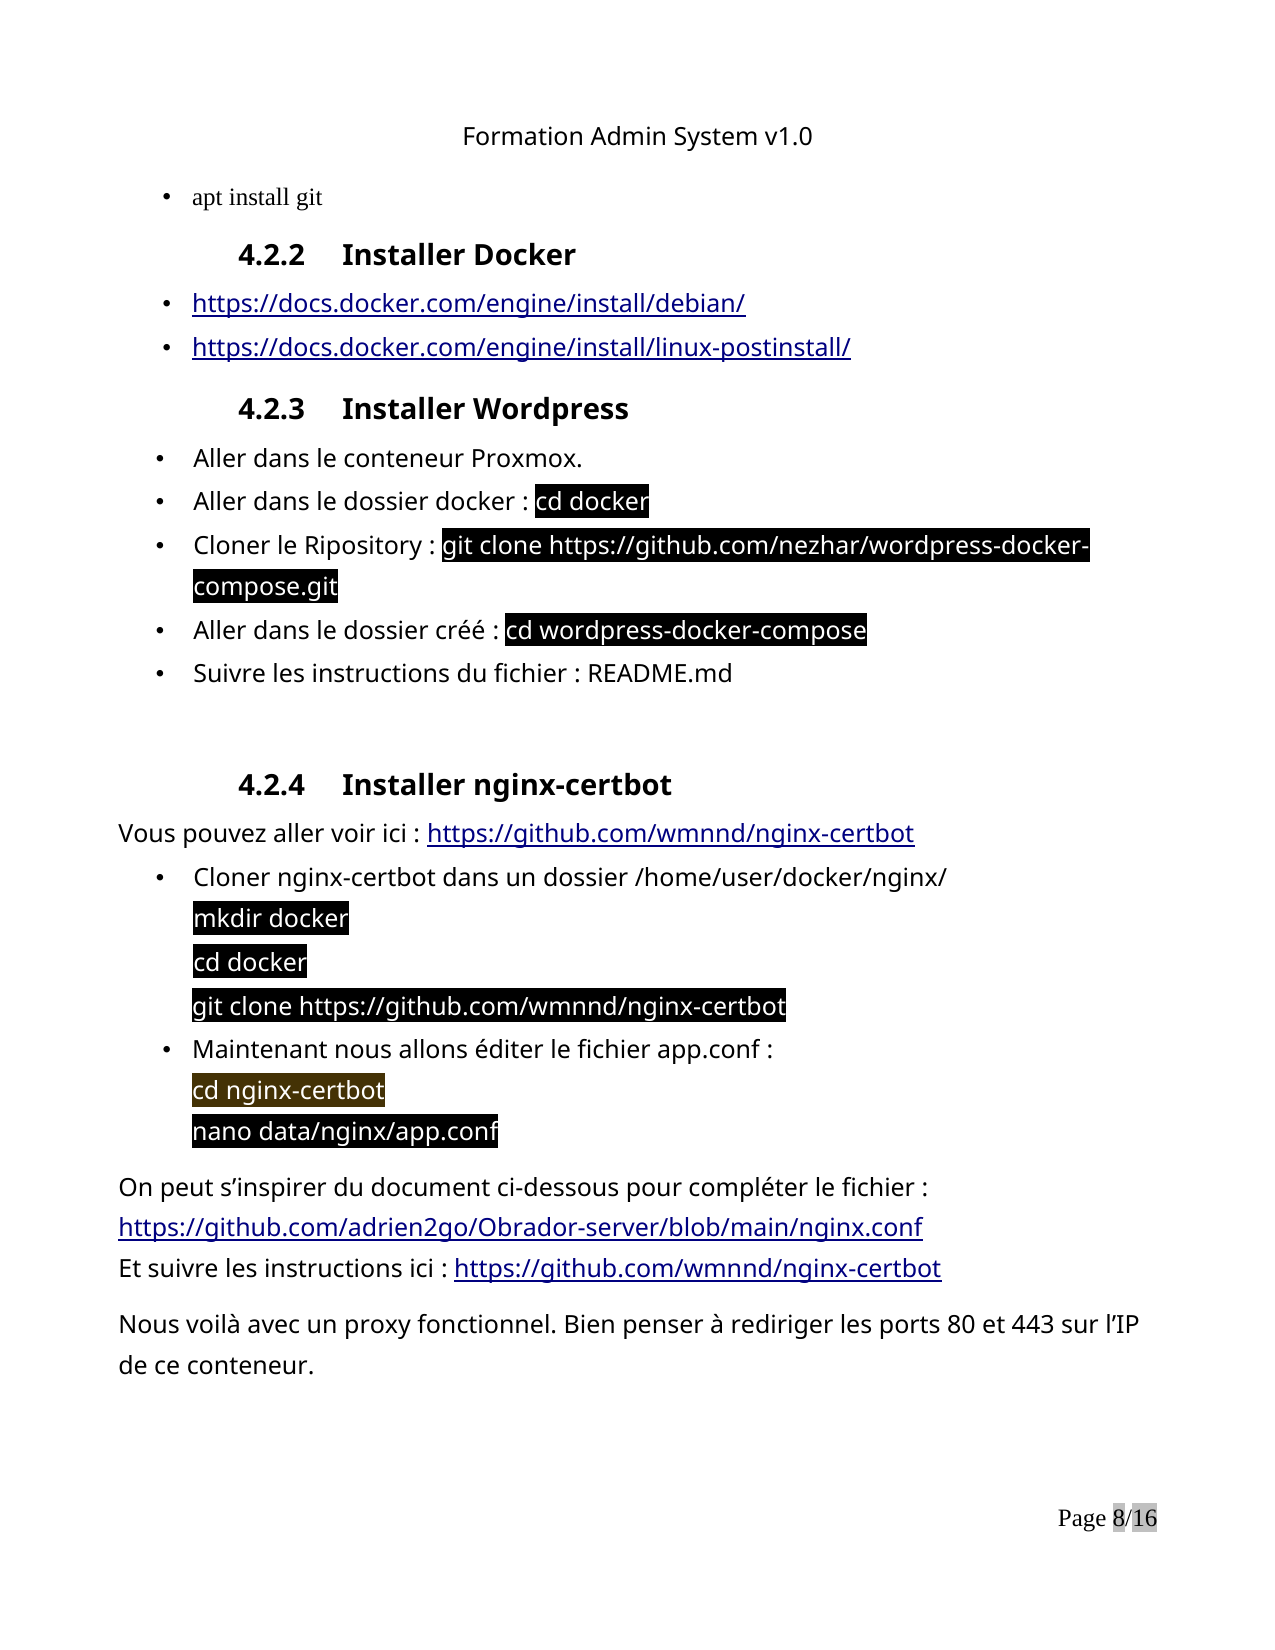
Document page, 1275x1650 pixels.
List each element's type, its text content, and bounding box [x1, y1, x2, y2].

text Nous voilà avec un proxy fonctionnel. Bien penser à rediriger les ports 80 et 443 sur l’IP de ce conteneur. [118, 1306, 1157, 1381]
list Suivre les instructions du fichier : README.md [156, 656, 1157, 690]
list Cloner le Ripository : git clone https://github.com/nezhar/wordpress-docker-compose.git [156, 528, 1157, 603]
subtitle Installer nginx-certbot [231, 764, 1157, 804]
list git clone https://github.com/wmnnd/nginx-certbot [162, 988, 1157, 1022]
list Cloner nginx-certbot dans un dossier /home/user/docker/nginx/ mkdir docker [156, 860, 1157, 935]
subtitle Installer Docker [231, 234, 1157, 273]
list https://docs.docker.com/engine/install/debian/ [162, 286, 1157, 320]
list Aller dans le dossier créé : cd wordpress-docker-compose [156, 612, 1157, 646]
list Aller dans le dossier docker : cd docker [156, 484, 1157, 518]
list Aller dans le conteneur Proxmox. [156, 440, 1157, 474]
subtitle Installer Wordpress [231, 388, 1157, 428]
list apt install git [162, 182, 1157, 210]
list Maintenant nous allons éditer le fichier app.conf : cd nginx-certbot nano data/nginx/app.conf [162, 1032, 1157, 1148]
text Vous pouvez aller voir ici : https://github.com/wmnnd/nginx-certbot [118, 816, 1157, 850]
list cd docker [156, 944, 1157, 978]
list https://docs.docker.com/engine/install/linux-postinstall/ [162, 330, 1157, 364]
text On peut s’inspirer du document ci-dessous pour compléter le fichier : https://github.com/adrien2go/Obrador-server/blob/main/nginx.conf Et suivre les instructions ici : https://github.com/wmnnd/nginx-certbot [118, 1169, 1157, 1285]
